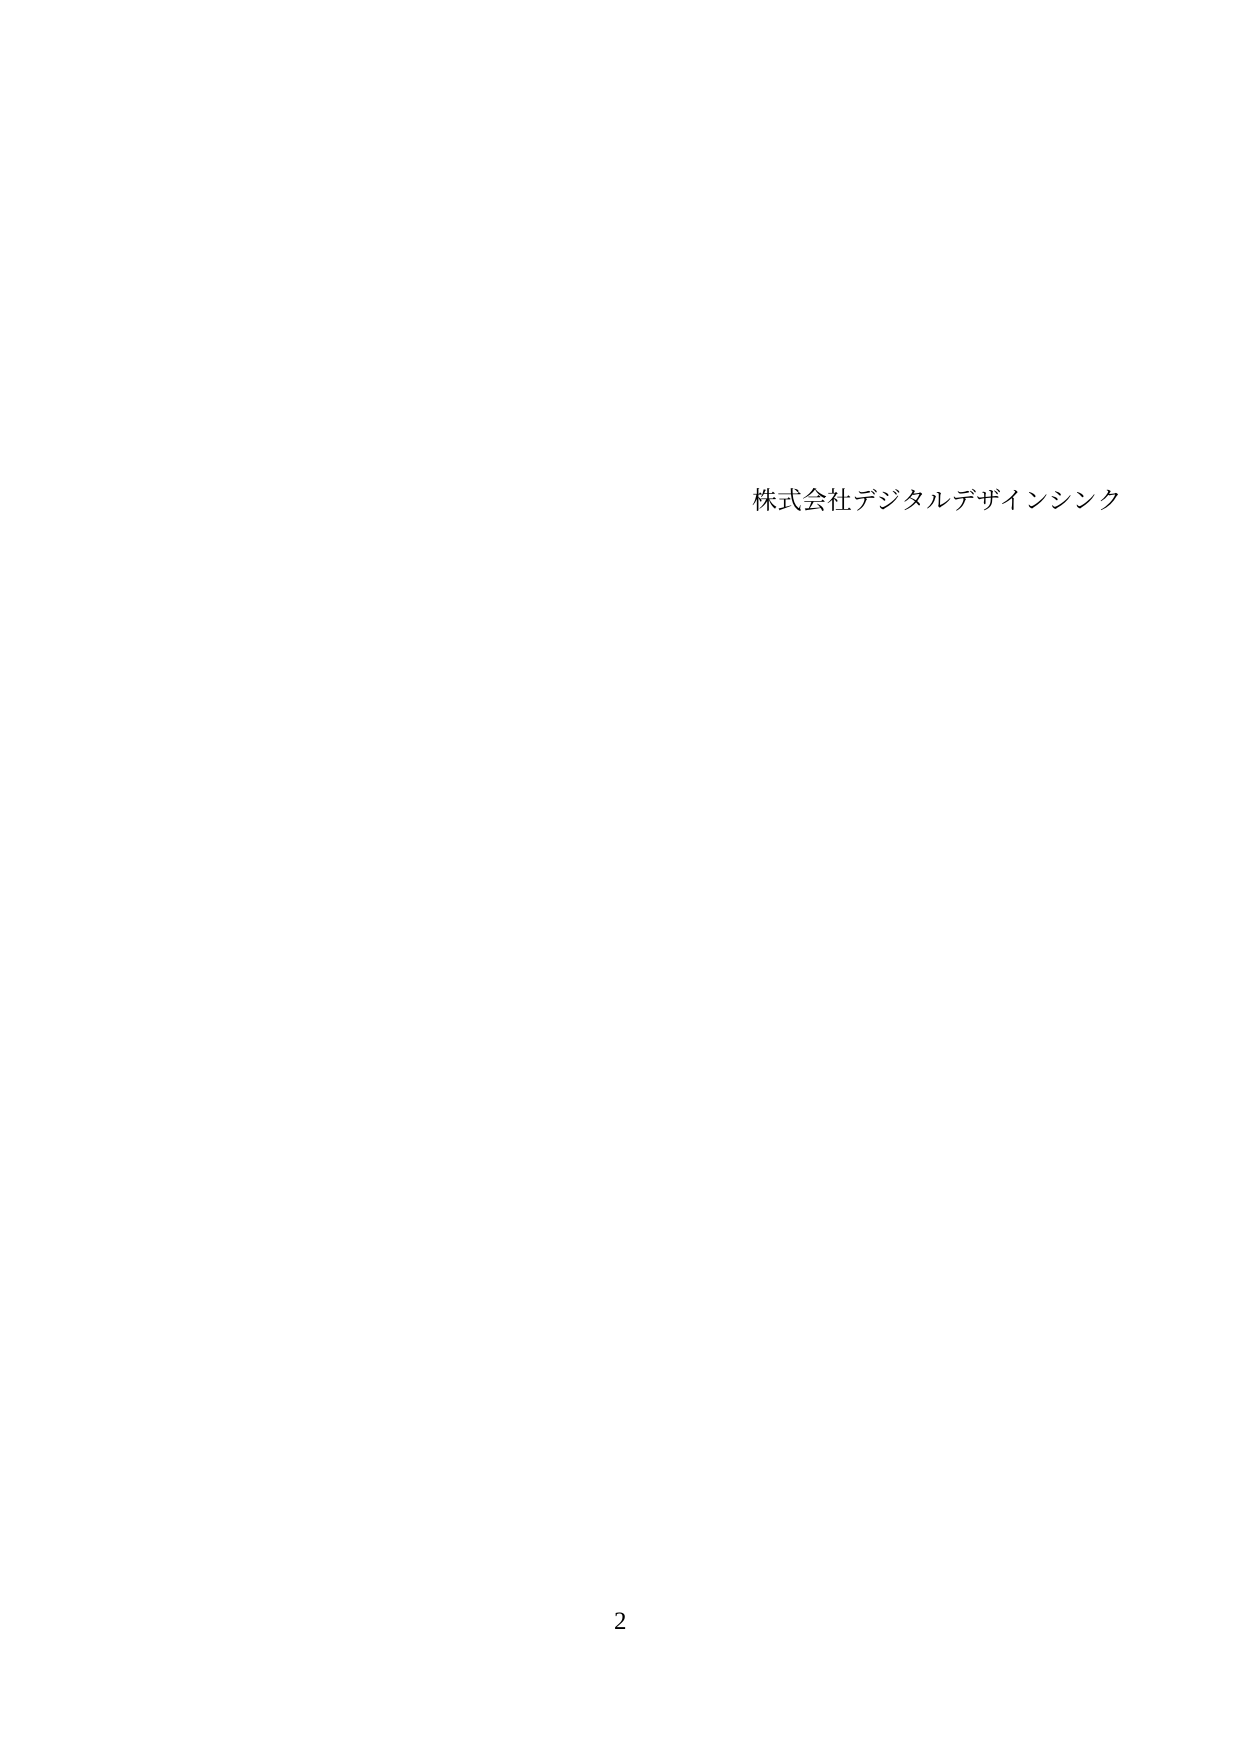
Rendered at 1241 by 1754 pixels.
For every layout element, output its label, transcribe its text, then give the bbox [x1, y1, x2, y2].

text 株式会社デジタルデザインシンク [118, 481, 1122, 517]
